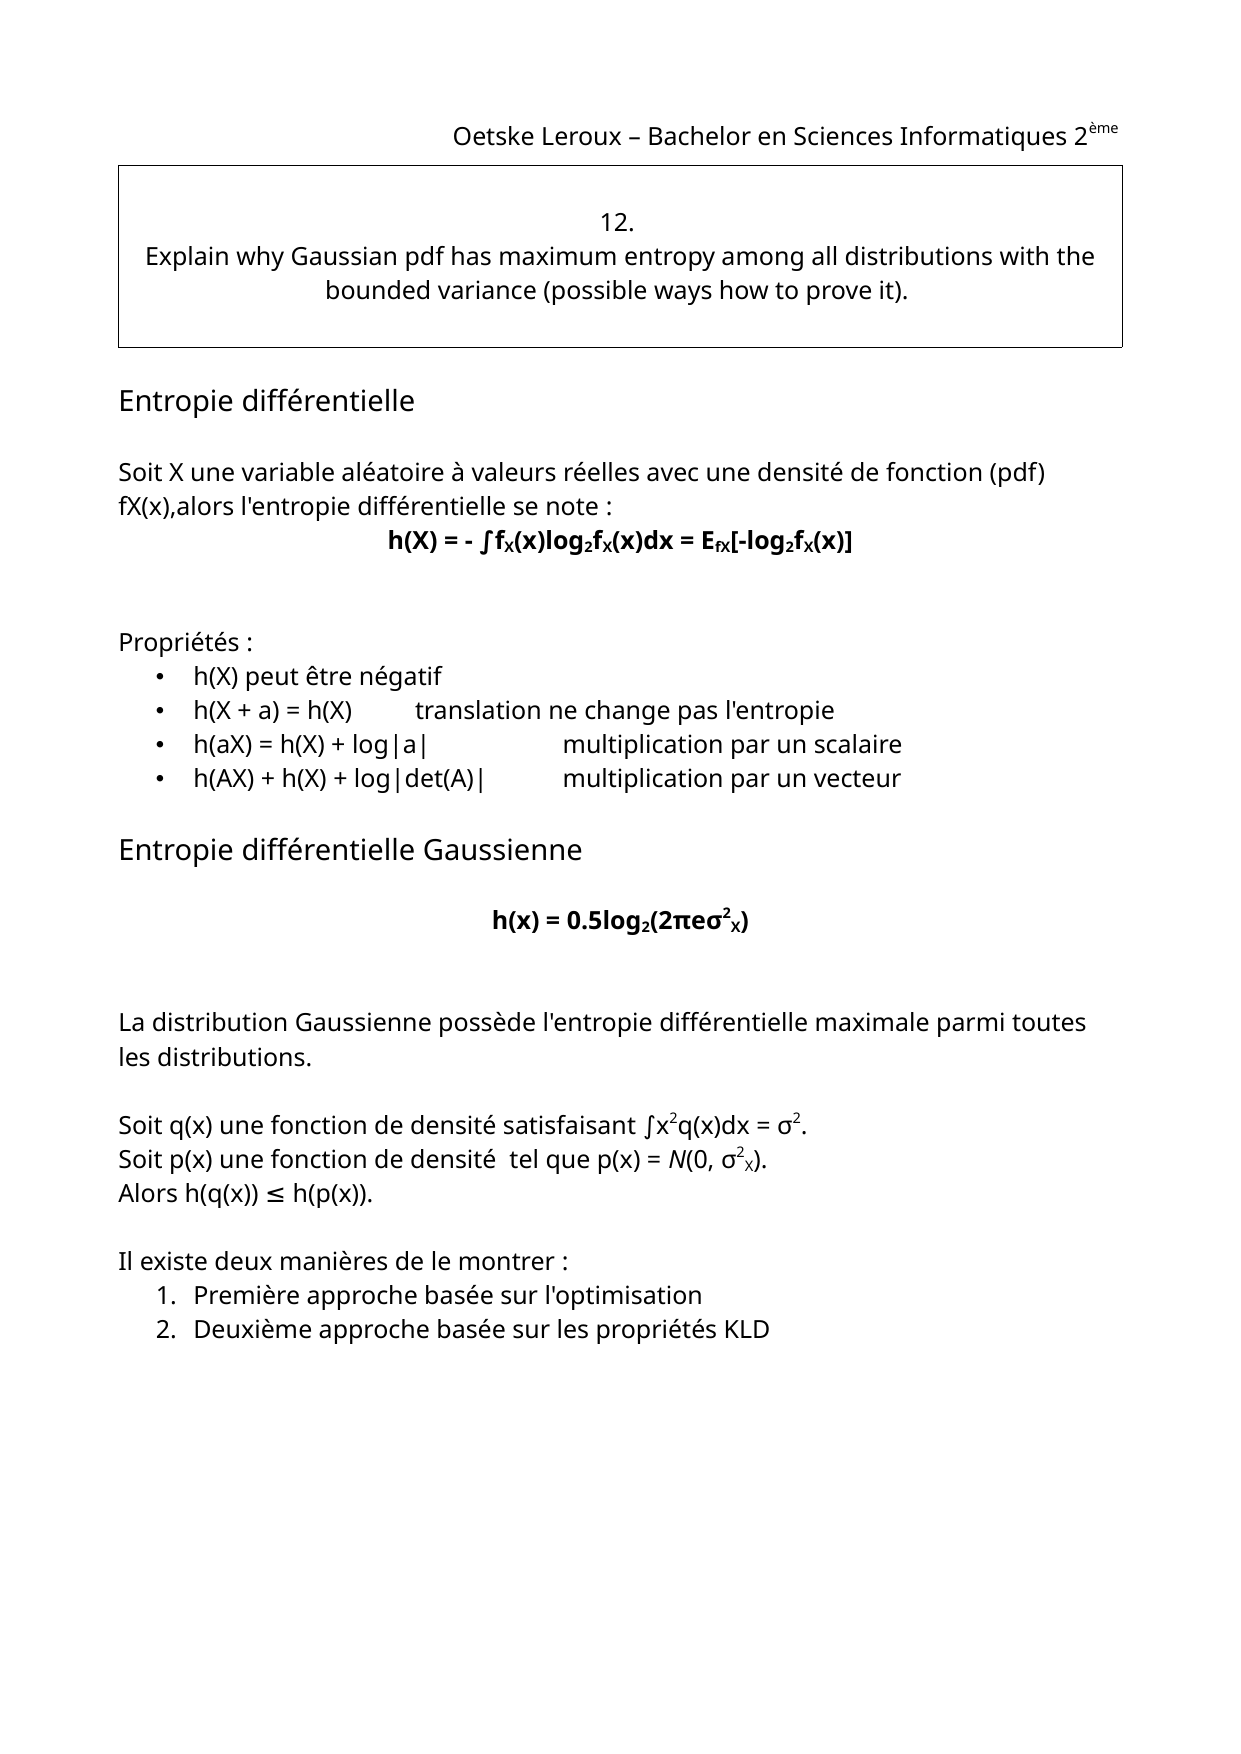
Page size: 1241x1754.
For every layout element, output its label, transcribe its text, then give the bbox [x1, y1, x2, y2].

list h(aX) = h(X) + log|a| multiplication par un scalaire [156, 727, 1122, 761]
list Première approche basée sur l'optimisation [156, 1278, 1122, 1312]
list h(X + a) = h(X) translation ne change pas l'entropie [156, 693, 1122, 727]
text h(X) = - ∫fX(x)log2fX(x)dx = EfX[-log2fX(x)] [118, 523, 1122, 557]
text Soit X une variable aléatoire à valeurs réelles avec une densité de fonction (pdf) fX(x),alors l'entropie différentielle se note : [118, 454, 1122, 523]
text Entropie différentielle [118, 381, 1122, 420]
list h(AX) + h(X) + log|det(A)| multiplication par un vecteur [156, 761, 1122, 795]
list h(X) peut être négatif [156, 659, 1122, 693]
text h(x) = 0.5log2(2πeσ2X) [118, 903, 1122, 937]
text Entropie différentielle Gaussienne [118, 829, 1122, 869]
list Deuxième approche basée sur les propriétés KLD [156, 1312, 1122, 1346]
text Soit p(x) une fonction de densité tel que p(x) = N(0, σ2X). [118, 1141, 1122, 1175]
table_header 12. Explain why Gaussian pdf has maximum entropy among all distributions with the bounded variance (possible ways how to prove it). [119, 166, 1122, 347]
text Alors h(q(x)) ≤ h(p(x)). [118, 1175, 1122, 1209]
text Oetske Leroux – Bachelor en Sciences Informatiques 2ème [118, 118, 1122, 152]
text Soit q(x) une fonction de densité satisfaisant ∫x2q(x)dx = σ2. [118, 1107, 1122, 1141]
text Il existe deux manières de le montrer : [118, 1243, 1122, 1278]
text Propriétés : [118, 625, 1122, 659]
text La distribution Gaussienne possède l'entropie différentielle maximale parmi toutes les distributions. [118, 1005, 1122, 1073]
